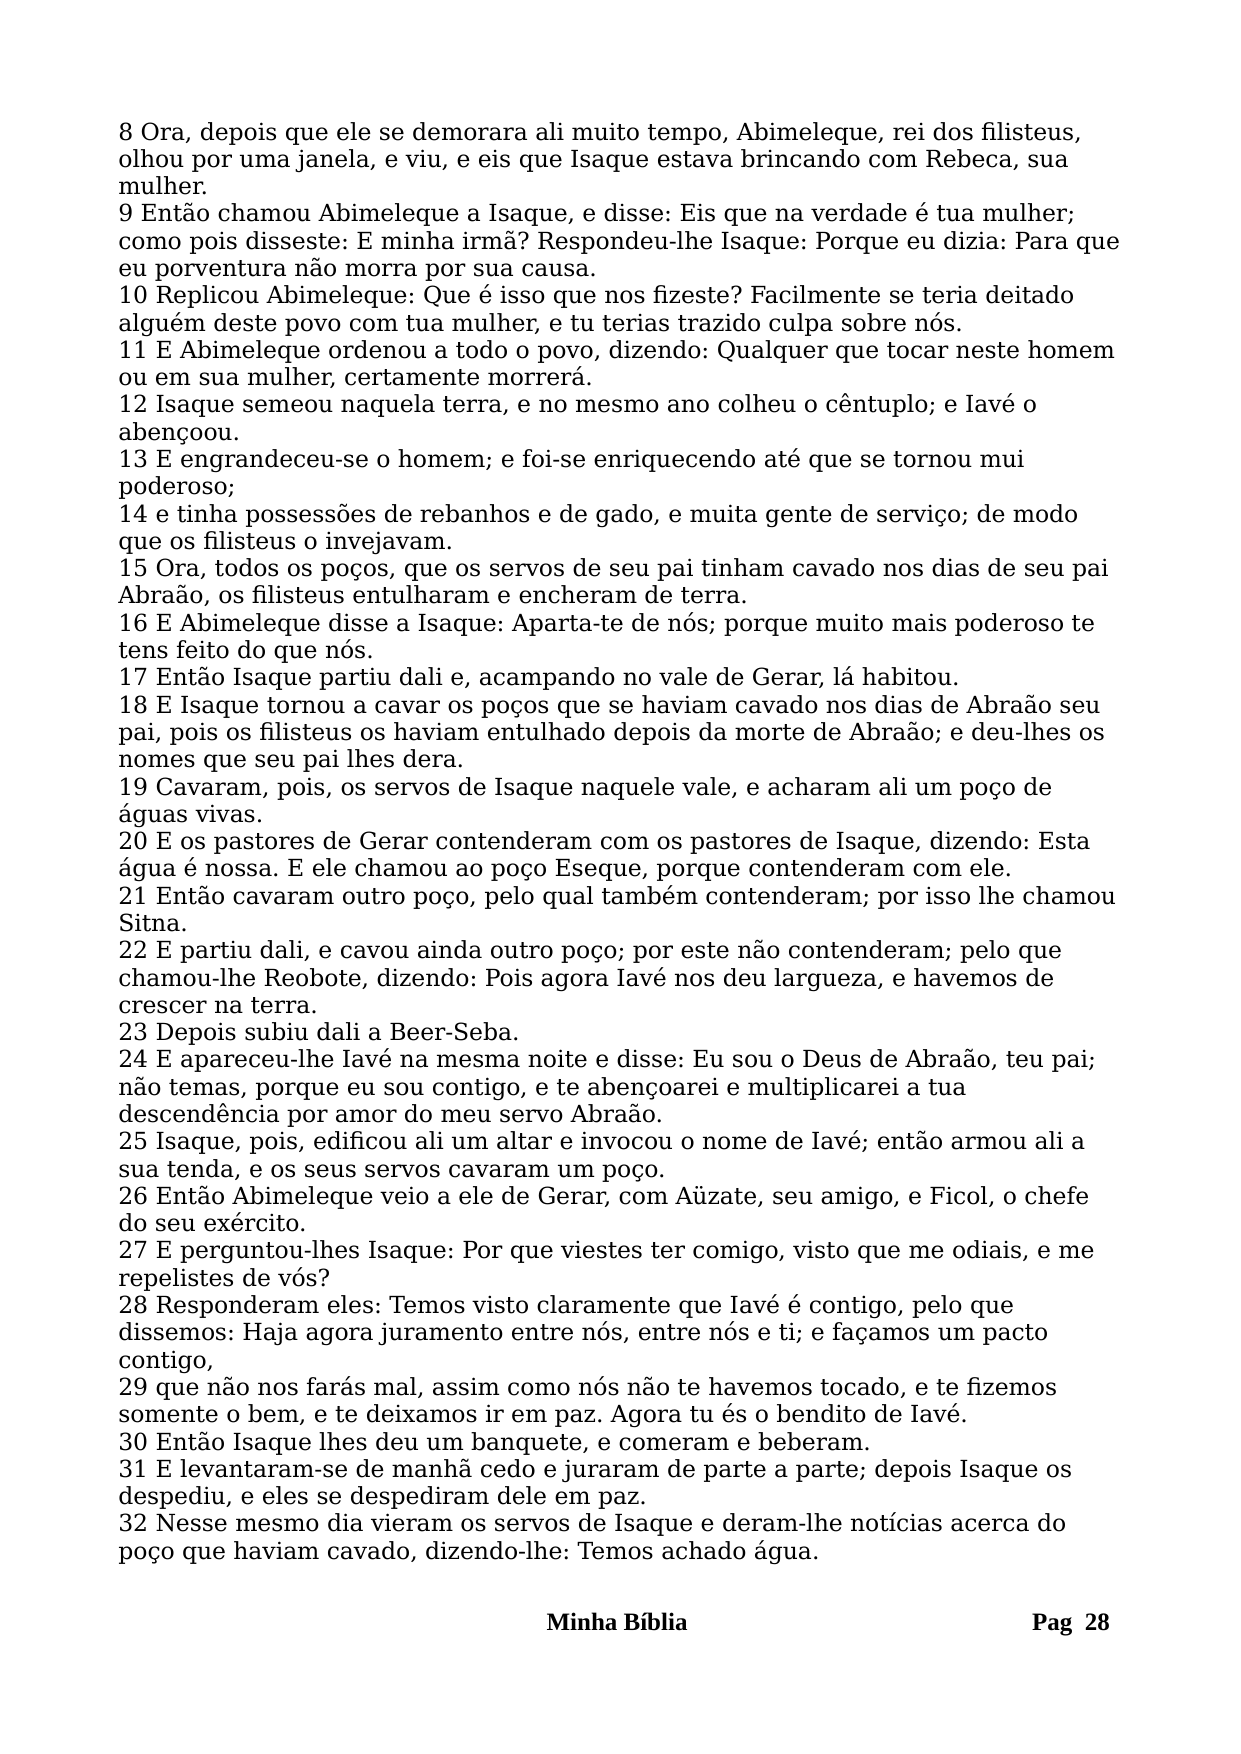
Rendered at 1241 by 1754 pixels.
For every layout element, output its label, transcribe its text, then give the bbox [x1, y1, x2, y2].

text 21 Então cavaram outro poço, pelo qual também contenderam; por isso lhe chamou Sitna. [118, 882, 1122, 937]
text 30 Então Isaque lhes deu um banquete, e comeram e beberam. [118, 1428, 1122, 1455]
text 27 E perguntou-lhes Isaque: Por que viestes ter comigo, visto que me odiais, e me repelistes de vós? [118, 1237, 1122, 1292]
text 17 Então Isaque partiu dali e, acampando no vale de Gerar, lá habitou. [118, 664, 1122, 691]
text 31 E levantaram-se de manhã cedo e juraram de parte a parte; depois Isaque os despediu, e eles se despediram dele em paz. [118, 1455, 1122, 1510]
text 22 E partiu dali, e cavou ainda outro poço; por este não contenderam; pelo que chamou-lhe Reobote, dizendo: Pois agora Iavé nos deu largueza, e havemos de crescer na terra. [118, 937, 1122, 1019]
text 14 e tinha possessões de rebanhos e de gado, e muita gente de serviço; de modo que os filisteus o invejavam. [118, 500, 1122, 555]
text 20 E os pastores de Gerar contenderam com os pastores de Isaque, dizendo: Esta água é nossa. E ele chamou ao poço Eseque, porque contenderam com ele. [118, 828, 1122, 882]
text 32 Nesse mesmo dia vieram os servos de Isaque e deram-lhe notícias acerca do poço que haviam cavado, dizendo-lhe: Temos achado água. [118, 1510, 1122, 1564]
text 11 E Abimeleque ordenou a todo o povo, dizendo: Qualquer que tocar neste homem ou em sua mulher, certamente morrerá. [118, 336, 1122, 391]
text 29 que não nos farás mal, assim como nós não te havemos tocado, e te fizemos somente o bem, e te deixamos ir em paz. Agora tu és o bendito de Iavé. [118, 1373, 1122, 1428]
text 15 Ora, todos os poços, que os servos de seu pai tinham cavado nos dias de seu pai Abraão, os filisteus entulharam e encheram de terra. [118, 555, 1122, 609]
text 26 Então Abimeleque veio a ele de Gerar, com Aüzate, seu amigo, e Ficol, o chefe do seu exército. [118, 1182, 1122, 1237]
text 16 E Abimeleque disse a Isaque: Aparta-te de nós; porque muito mais poderoso te tens feito do que nós. [118, 609, 1122, 664]
text 18 E Isaque tornou a cavar os poços que se haviam cavado nos dias de Abraão seu pai, pois os filisteus os haviam entulhado depois da morte de Abraão; e deu-lhes os nomes que seu pai lhes dera. [118, 691, 1122, 773]
text 28 Responderam eles: Temos visto claramente que Iavé é contigo, pelo que dissemos: Haja agora juramento entre nós, entre nós e ti; e façamos um pacto contigo, [118, 1292, 1122, 1373]
text 19 Cavaram, pois, os servos de Isaque naquele vale, e acharam ali um poço de águas vivas. [118, 773, 1122, 828]
text 9 Então chamou Abimeleque a Isaque, e disse: Eis que na verdade é tua mulher; como pois disseste: E minha irmã? Respondeu-lhe Isaque: Porque eu dizia: Para que eu porventura não morra por sua causa. [118, 200, 1122, 282]
text 23 Depois subiu dali a Beer-Seba. [118, 1019, 1122, 1046]
text 25 Isaque, pois, edificou ali um altar e invocou o nome de Iavé; então armou ali a sua tenda, e os seus servos cavaram um poço. [118, 1128, 1122, 1182]
text 24 E apareceu-lhe Iavé na mesma noite e disse: Eu sou o Deus de Abraão, teu pai; não temas, porque eu sou contigo, e te abençoarei e multiplicarei a tua descendência por amor do meu servo Abraão. [118, 1046, 1122, 1128]
text 12 Isaque semeou naquela terra, e no mesmo ano colheu o cêntuplo; e Iavé o abençoou. [118, 391, 1122, 446]
text 10 Replicou Abimeleque: Que é isso que nos fizeste? Facilmente se teria deitado alguém deste povo com tua mulher, e tu terias trazido culpa sobre nós. [118, 282, 1122, 336]
text 8 Ora, depois que ele se demorara ali muito tempo, Abimeleque, rei dos filisteus, olhou por uma janela, e viu, e eis que Isaque estava brincando com Rebeca, sua mulher. [118, 118, 1122, 200]
text 13 E engrandeceu-se o homem; e foi-se enriquecendo até que se tornou mui poderoso; [118, 446, 1122, 500]
